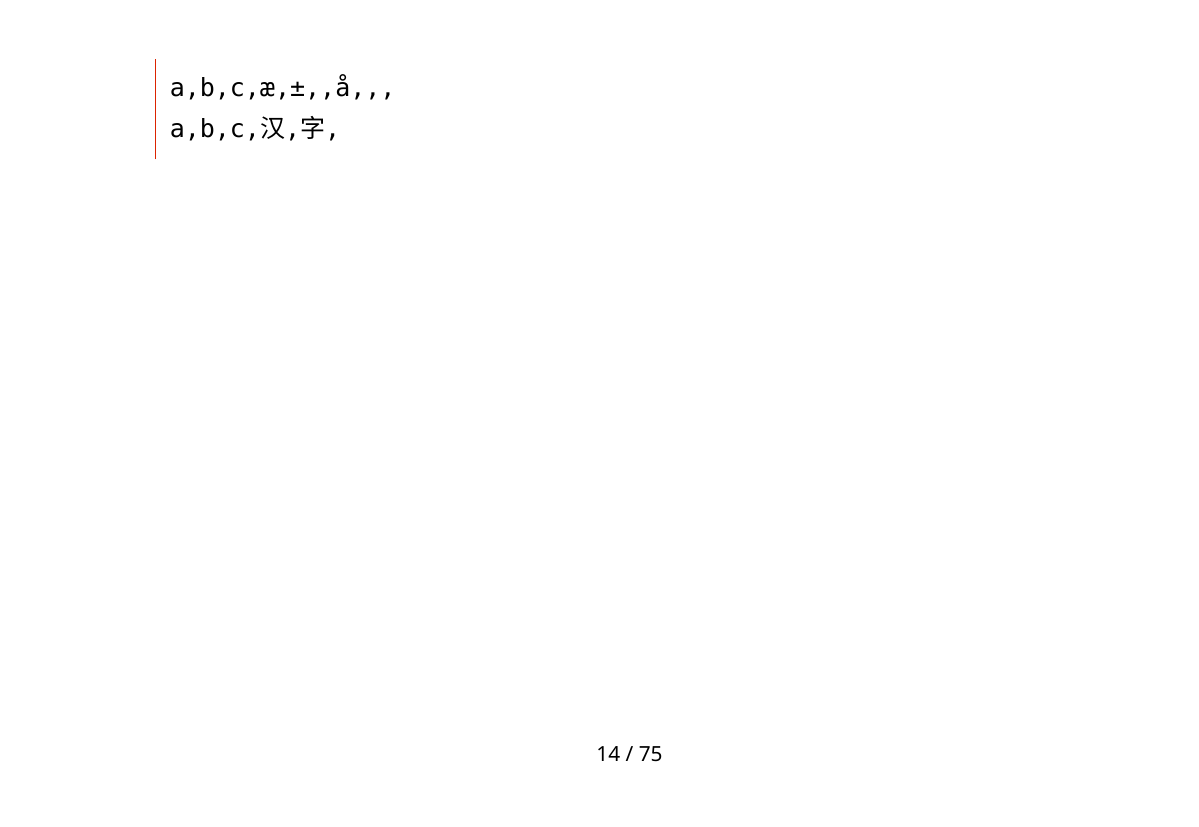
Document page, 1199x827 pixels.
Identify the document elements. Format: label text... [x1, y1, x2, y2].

text a,b,c,汉,字, [156, 94, 1140, 159]
text a,b,c,æ,±,,å,,, [154, 58, 1140, 94]
